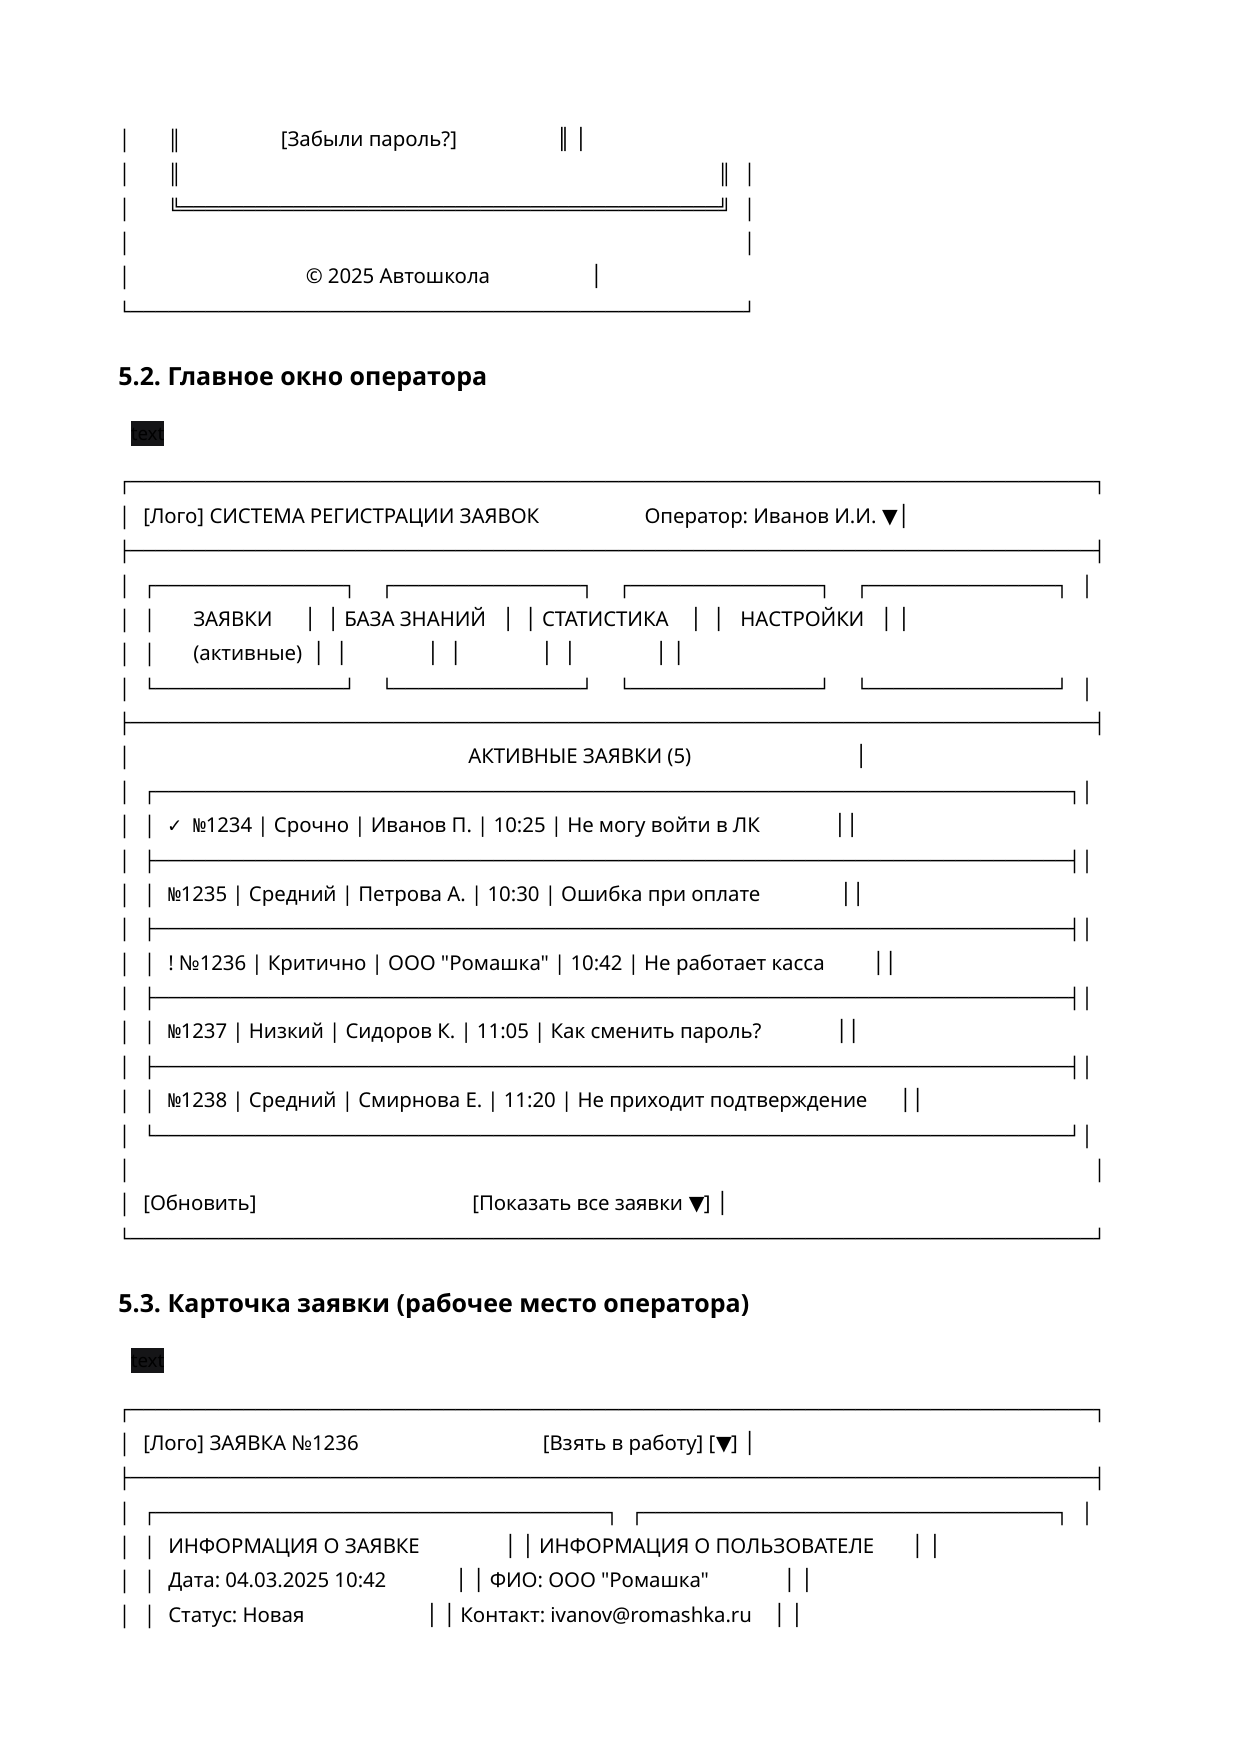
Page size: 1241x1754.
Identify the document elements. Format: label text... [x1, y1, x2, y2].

subtitle 5.3. Карточка заявки (рабочее место оператора) [118, 1276, 1122, 1320]
text │ ├─────────────────────────────────────────────────────────────────────────┤│ [118, 908, 1122, 942]
text └─────────────────────────────────────────────────────────────────────────────┘ [118, 1217, 1122, 1251]
text │ © 2025 Автошкола │ [118, 256, 1122, 290]
text │ ┌─────────────────────────────────────────────────────────────────────────┐│ [118, 770, 1122, 804]
text ├─────────────────────────────────────────────────────────────────────────────┤ [118, 529, 1122, 564]
text │ └─────────────────────────────────────────────────────────────────────────┘│ [118, 1114, 1122, 1148]
text │ │ Статус: Новая │ │ Контакт: ivanov@romashka.ru │ │ [118, 1594, 1122, 1628]
text │ ║ [Забыли пароль?] ║ │ [118, 118, 1122, 152]
text ├─────────────────────────────────────────────────────────────────────────────┤ [118, 701, 1122, 736]
text │ │ ИНФОРМАЦИЯ О ЗАЯВКЕ │ │ ИНФОРМАЦИЯ О ПОЛЬЗОВАТЕЛЕ │ │ [118, 1525, 1122, 1560]
text │ │ (активные) │ │ │ │ │ │ │ │ [118, 633, 1122, 667]
text text [131, 1345, 1122, 1373]
text │ └───────────────┘ └───────────────┘ └───────────────┘ └───────────────┘ │ [118, 667, 1122, 701]
text │ │ №1238 | Средний | Смирнова Е. | 11:20 | Не приходит подтверждение ││ [118, 1079, 1122, 1114]
text │ ┌───────────────┐ ┌───────────────┐ ┌───────────────┐ ┌───────────────┐ │ [118, 564, 1122, 598]
text │ │ ЗАЯВКИ │ │ БАЗА ЗНАНИЙ │ │ СТАТИСТИКА │ │ НАСТРОЙКИ │ │ [118, 598, 1122, 633]
text │ │ №1237 | Низкий | Сидоров К. | 11:05 | Как сменить пароль? ││ [118, 1011, 1122, 1045]
text │ АКТИВНЫЕ ЗАЯВКИ (5) │ [118, 736, 1122, 770]
text │ │ [118, 1148, 1122, 1183]
text ┌─────────────────────────────────────────────────────────────────────────────┐ [118, 461, 1122, 495]
text │ │ [118, 221, 1122, 256]
text │ ├─────────────────────────────────────────────────────────────────────────┤│ [118, 839, 1122, 873]
text │ ┌────────────────────────────────────┐ ┌─────────────────────────────────┐ │ [118, 1491, 1122, 1525]
text │ │ №1235 | Средний | Петрова А. | 10:30 | Ошибка при оплате ││ [118, 873, 1122, 908]
text ├─────────────────────────────────────────────────────────────────────────────┤ [118, 1457, 1122, 1491]
text │ [Лого] СИСТЕМА РЕГИСТРАЦИИ ЗАЯВОК Оператор: Иванов И.И. ▼│ [118, 495, 1122, 529]
subtitle 5.2. Главное окно оператора [118, 349, 1122, 393]
text │ [Лого] ЗАЯВКА №1236 [Взять в работу] [▼] │ [118, 1422, 1122, 1457]
text │ │ ✓ №1234 | Срочно | Иванов П. | 10:25 | Не могу войти в ЛК ││ [118, 804, 1122, 839]
text │ │ ! №1236 | Критично | ООО "Ромашка" | 10:42 | Не работает касса ││ [118, 942, 1122, 976]
text │ ║ ║ │ [118, 152, 1122, 187]
text │ │ Дата: 04.03.2025 10:42 │ │ ФИО: ООО "Ромашка" │ │ [118, 1560, 1122, 1594]
text ┌─────────────────────────────────────────────────────────────────────────────┐ [118, 1388, 1122, 1422]
text │ [Обновить] [Показать все заявки ▼] │ [118, 1183, 1122, 1217]
text text [131, 418, 1122, 446]
text │ ├─────────────────────────────────────────────────────────────────────────┤│ [118, 976, 1122, 1011]
text │ ├─────────────────────────────────────────────────────────────────────────┤│ [118, 1045, 1122, 1079]
text └─────────────────────────────────────────────────┘ [118, 290, 1122, 324]
text │ ╚═══════════════════════════════════════════╝ │ [118, 187, 1122, 221]
